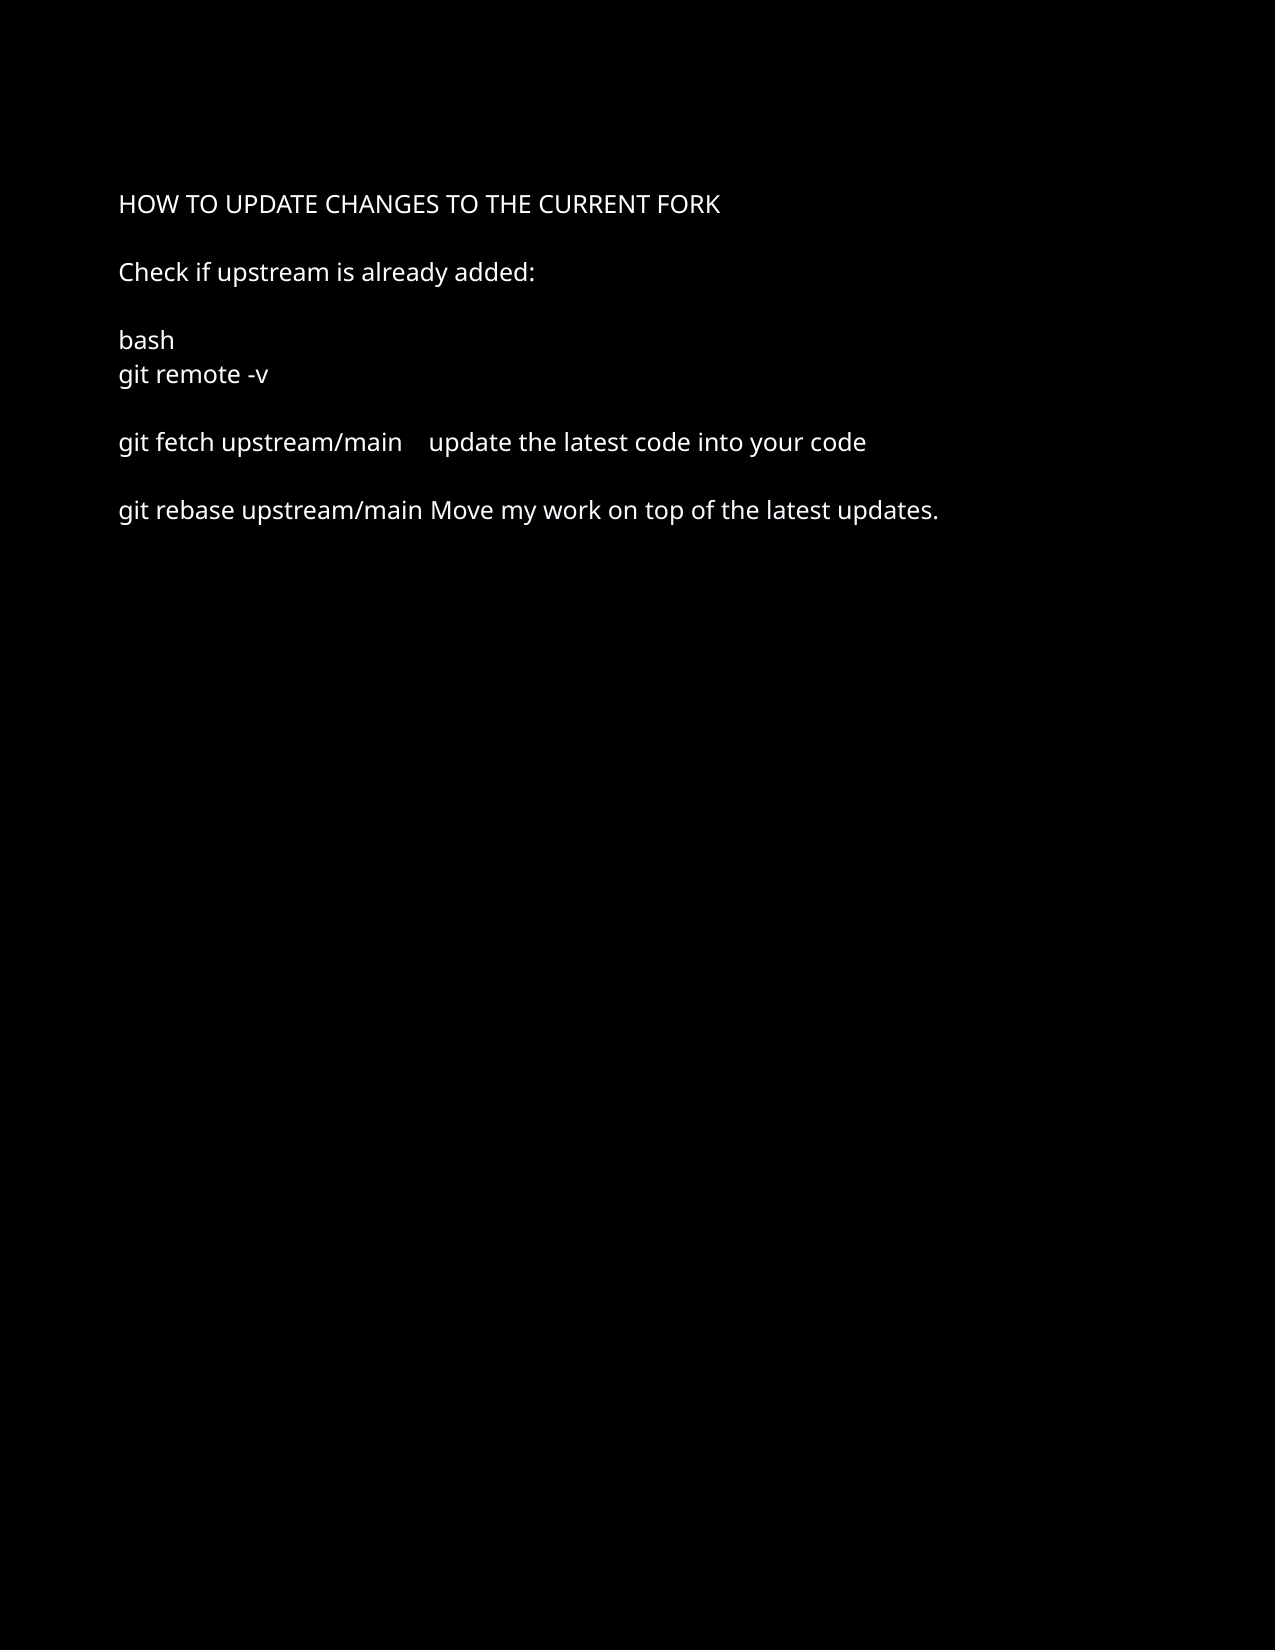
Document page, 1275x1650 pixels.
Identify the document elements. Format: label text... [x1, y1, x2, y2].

text git rebase upstream/main Move my work on top of the latest updates. [118, 493, 1157, 527]
text HOW TO UPDATE CHANGES TO THE CURRENT FORK Check if upstream is already added: [118, 186, 1157, 288]
text git remote -v [118, 357, 1157, 391]
text bash [118, 322, 1157, 357]
text git fetch upstream/main update the latest code into your code [118, 425, 1157, 459]
